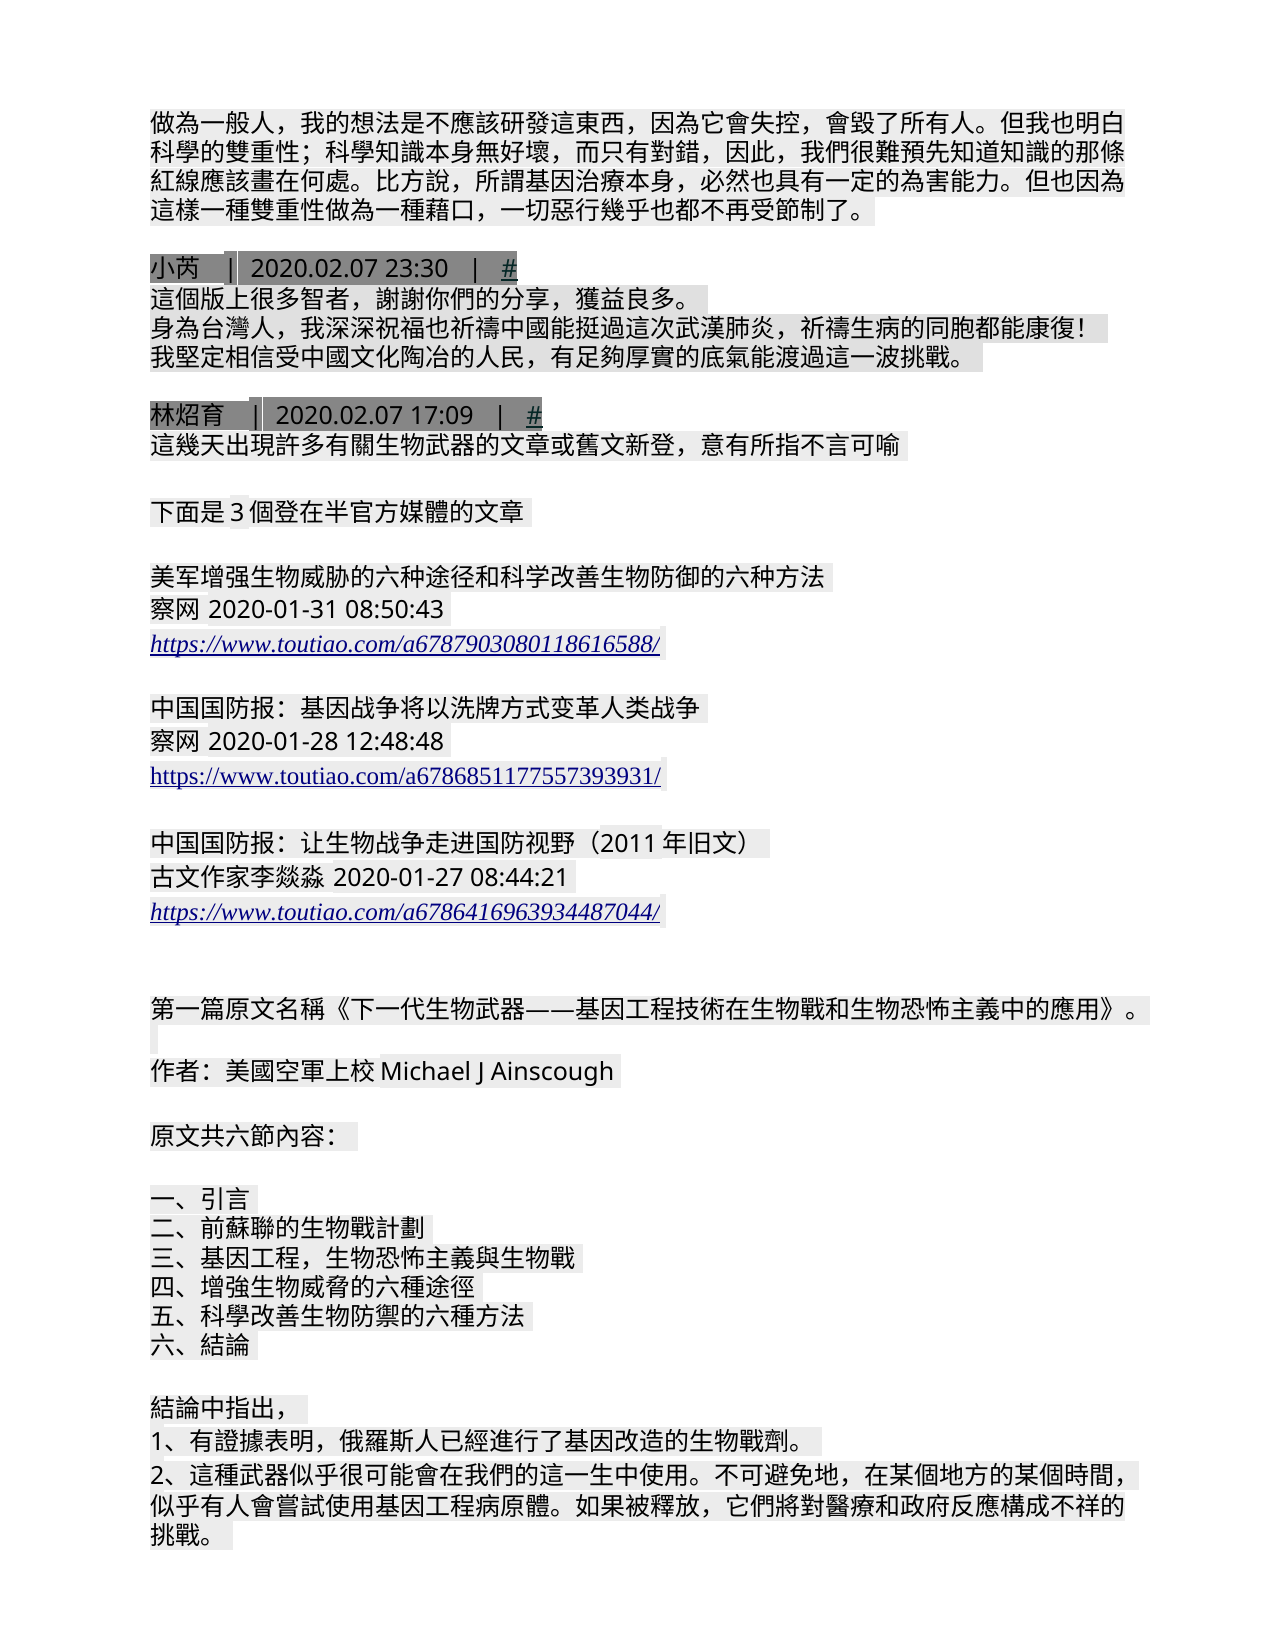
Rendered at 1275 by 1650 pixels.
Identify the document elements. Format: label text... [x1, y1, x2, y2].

text 林炤育 | 2020.02.07 17:09 | # [150, 397, 1125, 431]
text 小芮 | 2020.02.07 23:30 | # [150, 251, 1125, 285]
text 生物武器：一個更陰暗的未來(2) 陳真 2020. 02. 07. Francis Boyle 是世界著名的一位美國法律學者，起草美國的「生物武器法」，曾是阿拉法特的顧問，支持巴勒斯坦；也擔任過 AI (國際特赦組織) 的顧問，但也曾經強烈批評 AI 的缺乏公正性，過度傾向美國的利益。在我看來，Boyle是個好人，講話具有一定的公正性與可信度。 前些天，他接受Geopolitics &; Empire 的訪問，如下： https://bit.ly/388BViq 他認為，武漢肺炎之新冠病毒就是一種生物武器，在武漢的生物實驗室外洩。他並且說世界衛生組織也已充份了解這個事實。 Boyle 並沒有提供任何證據，但我覺得，對於這樣一個非常「圈內」的人，他的話本身其實就已經是一種「證據」，或者說「證詞」(testimony)。我當然不是說他的看法一定正確，而是說具有某種參考價值。 以下是八卦陰謀論，可以直接跳過不用看。 至於我個人，針對個案，我是沒什麼發言權的。但我憑著長期以來對於國際政治、特別是對於美國整天對外搞動亂以及罄竹難書的以生武、化武毒害他人之前科的了解，「猜一猜」總可以吧？我也「猜」是生物武器，我也認為中國跟這項生物武器之研發「有關」，但我不相信是中國「故意」或「不小心」外洩。我還是相信那是外力介入，也就是說「被」外洩或遭人刻意釋放病毒。 為什麼呢？因為如果是中國「不小心」外洩(他沒有「故意」外洩的理由，自己毒自己，又不是發神經)，應該會在第一時間就有警覺，而不會在疫情初期長達數周的延誤。 我不是因為心向祖國所以才為他開脫，而是真的這麼相信。記得兩個月前第一次從學姐口中聽到疫情消息時，我的第一句話就是「一定是美國搞生物武器」。 很多人以為，判斷一個新型病毒是否是生物武器，是從病毒的內在結構上去做分析。這是對的，但它不是全部。另一個判斷依據跟生物學無關，而是跟情資有關。為什麼呢？因為： 一，一種變異，既然有可能自然變異，當然也就有可能是人為變異。自然狀況下就能產生的結果，人為介入當然也可以讓它產生一樣的結果。 二，就如我前一篇文章所提到的AI密件及BSAT計畫所指出，尖端生物武器都已經可以搞成木馬病毒了，來無影去無蹤，或是什麼二元病毒、定時病毒或禍延子孫的病毒了，搞到讓你連自己怎麼死的都不知道，這樣一些科技知識與技術，怎麼可能會初級到讓你根據病毒學的ABC基本教材就能判斷是否人為變種？連駭客都可以駭到讓你自己根本不知道曾經被駭，完全不留痕跡。你覺得這些極其尖端的生物科技之判別，只是透過一般學理就能揭露的嗎？ 我不認為這事情之真相在可預見的將來會水落石出，但我不用預見就已經清楚看見各個主要國家實際上至今都不排除新冠病毒是生物武器，並且好像都很擔心自己在這方面會落後。 做為一般人，我的想法是不應該研發這東西，因為它會失控，會毀了所有人。但我也明白科學的雙重性；科學知識本身無好壞，而只有對錯，因此，我們很難預先知道知識的那條紅線應該畫在何處。比方說，所謂基因治療本身，必然也具有一定的為害能力。但也因為這樣一種雙重性做為一種藉口，一切惡行幾乎也都不再受節制了。 [150, 75, 1125, 226]
text 這個版上很多智者，謝謝你們的分享，獲益良多。 身為台灣人，我深深祝福也祈禱中國能挺過這次武漢肺炎，祈禱生病的同胞都能康復！ 我堅定相信受中國文化陶冶的人民，有足夠厚實的底氣能渡過這一波挑戰。 [150, 285, 1125, 372]
text 這幾天出現許多有關生物武器的文章或舊文新登，意有所指不言可喻 下面是3個登在半官方媒體的文章 美军增强生物威胁的六种途径和科学改善生物防御的六种方法 察网 2020-01-31 08:50:43 https://www.toutiao.com/a6787903080118616588/ 中国国防报：基因战争将以洗牌方式变革人类战争 察网 2020-01-28 12:48:48 https://www.toutiao.com/a6786851177557393931/ 中国国防报：让生物战争走进国防视野（2011年旧文） 古文作家李燚淼 2020-01-27 08:44:21 https://www.toutiao.com/a6786416963934487044/ 第一篇原文名稱《下一代生物武器——基因工程技術在生物戰和生物恐怖主義中的應用》。 作者：美國空軍上校Michael J Ainscough 原文共六節內容： 一、引言 二、前蘇聯的生物戰計劃 三、基因工程，生物恐怖主義與生物戰 四、增強生物威脅的六種途徑 五、科學改善生物防禦的六種方法 六、結論 結論中指出， 1、有證據表明，俄羅斯人已經進行了基因改造的生物戰劑。 2、這種武器似乎很可能會在我們的這一生中使用。不可避免地，在某個地方的某個時間，似乎有人會嘗試使用基因工程病原體。如果被釋放，它們將對醫療和政府反應構成不祥的挑戰。 3、生物技術使得僅使用小規模的特殊行動就可以造成大規模的人員傷亡，這些特殊行動可以逃避檢測，從而避免報復。在非對稱戰爭中，生物武器被視為一個很好的均衡器。 4、大都市區處於最高風險。 5、目前，全世界所有軍隊和平民人口都難以承受生物攻擊。我們仍未做好充分準備以應對由新型基因工程生物製劑引起的流行病。 6、20世紀以物理學為主導，但最近的突破表明，未來的100年可能是“生物世紀”。有人說：第二次世界大戰是核武器，而第三次世界大戰的上帝禁止的將是生物武器。 [150, 431, 1125, 1550]
